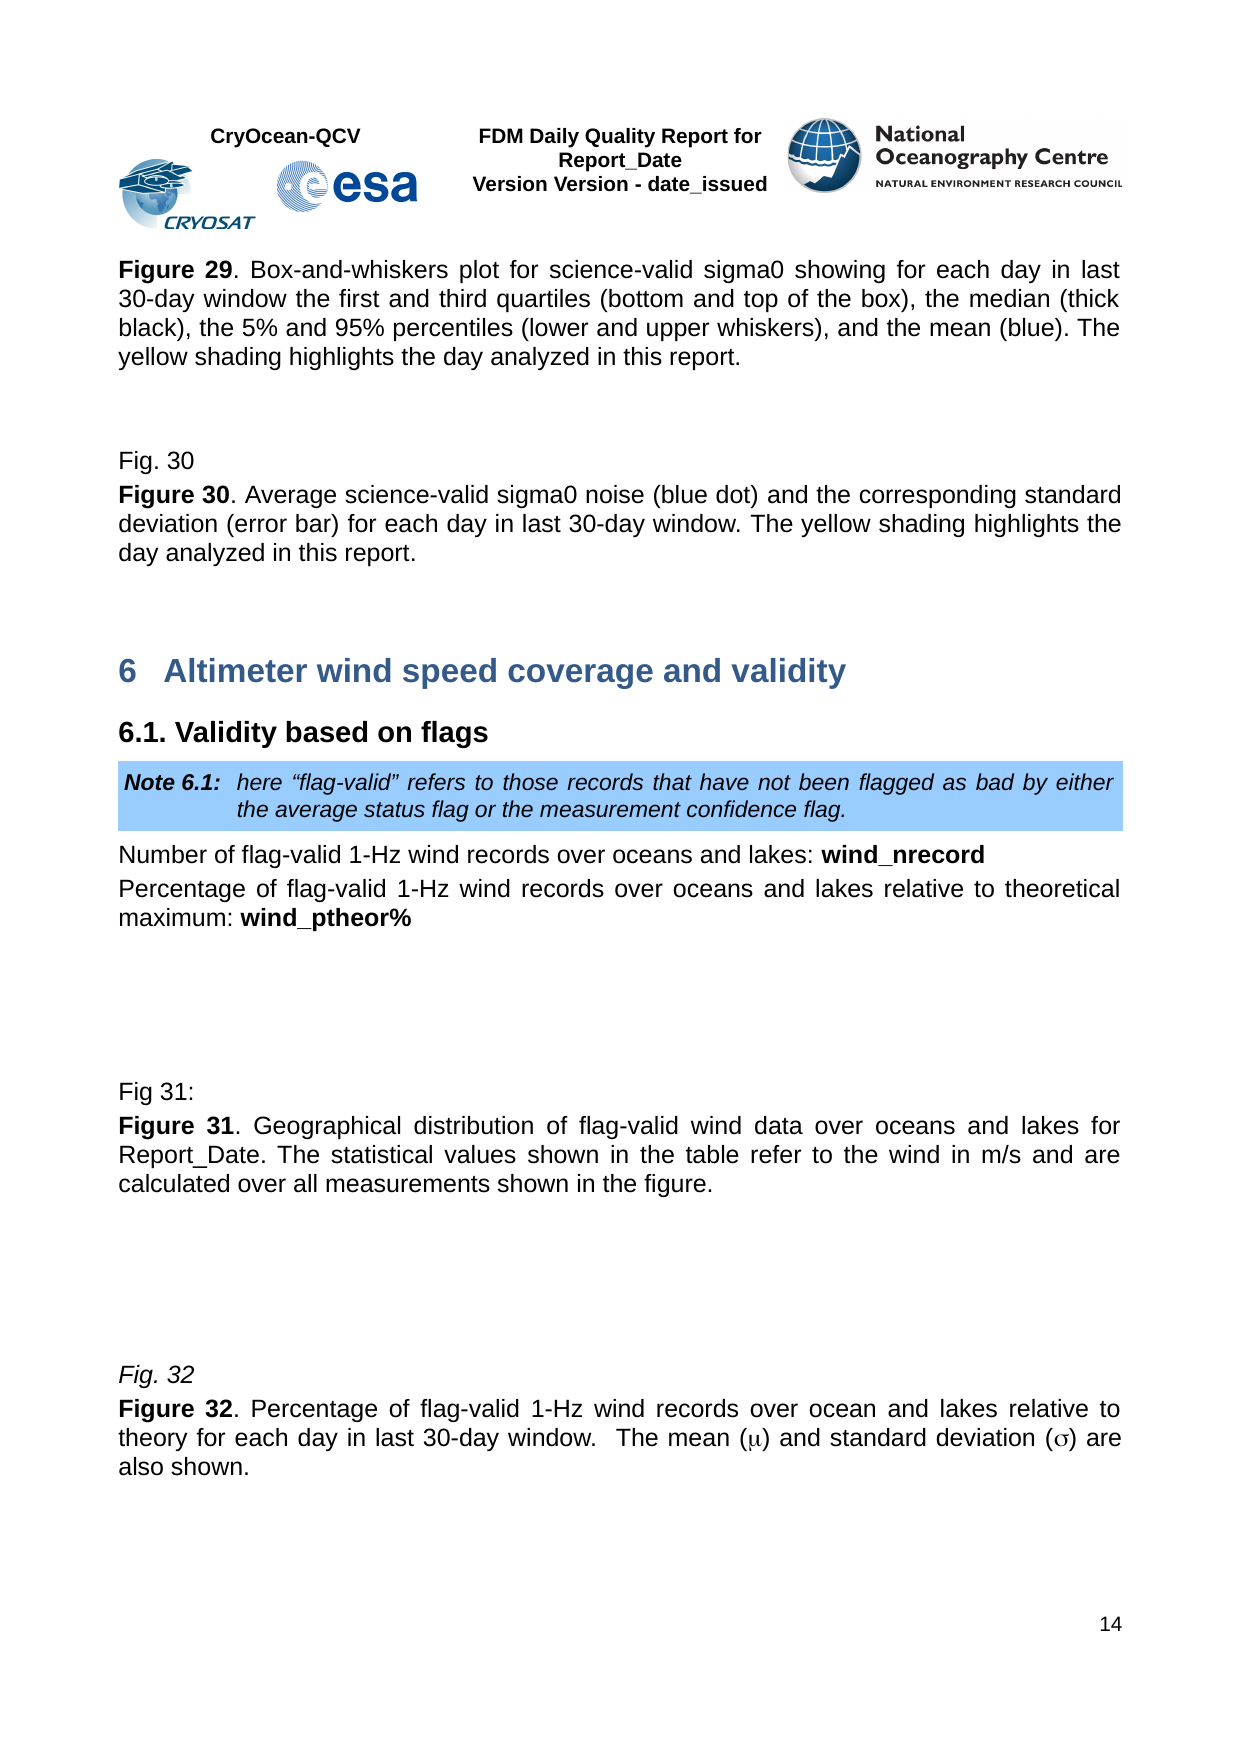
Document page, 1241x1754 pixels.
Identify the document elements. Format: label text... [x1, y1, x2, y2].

subtitle Altimeter wind speed coverage and validity [118, 651, 1122, 690]
text Percentage of flag-valid 1-Hz wind records over oceans and lakes relative to theoretical maximum: wind_ptheor% [118, 874, 1122, 932]
text Fig 31: [118, 1076, 1122, 1105]
text Figure 30. Average science-valid sigma0 noise (blue dot) and the corresponding standard deviation (error bar) for each day in last 30-day window. The yellow shading highlights the day analyzed in this report. [118, 480, 1122, 567]
picture [276, 159, 418, 212]
text Figure 29. Box-and-whiskers plot for science-valid sigma0 showing for each day in last 30-day window the first and third quartiles (bottom and top of the box), the median (thick black), the 5% and 95% percentiles (lower and upper whiskers), and the mean (blue). The yellow shading highlights the day analyzed in this report. [118, 255, 1122, 370]
text Fig. 30 [118, 446, 1122, 474]
text Fig. 32 [118, 1360, 1122, 1388]
table_header here “flag-valid” refers to those records that have not been flagged as bad by either the average status flag or the measurement confidence flag. [231, 761, 1123, 831]
text Figure 31. Geographical distribution of flag-valid wind data over oceans and lakes for Report_Date. The statistical values shown in the table refer to the wind in m/s and are calculated over all measurements shown in the figure. [118, 1111, 1122, 1197]
picture [118, 159, 256, 229]
text 6.1. Validity based on flags [118, 715, 1122, 748]
picture [787, 118, 1123, 193]
text Number of flag-valid 1-Hz wind records over oceans and lakes: wind_nrecord [118, 839, 1122, 868]
text Figure 32. Percentage of flag-valid 1-Hz wind records over ocean and lakes relative to theory for each day in last 30-day window. The mean (μ) and standard deviation (σ) are also shown. [118, 1394, 1122, 1481]
table_header Note 6.1: [118, 761, 231, 831]
